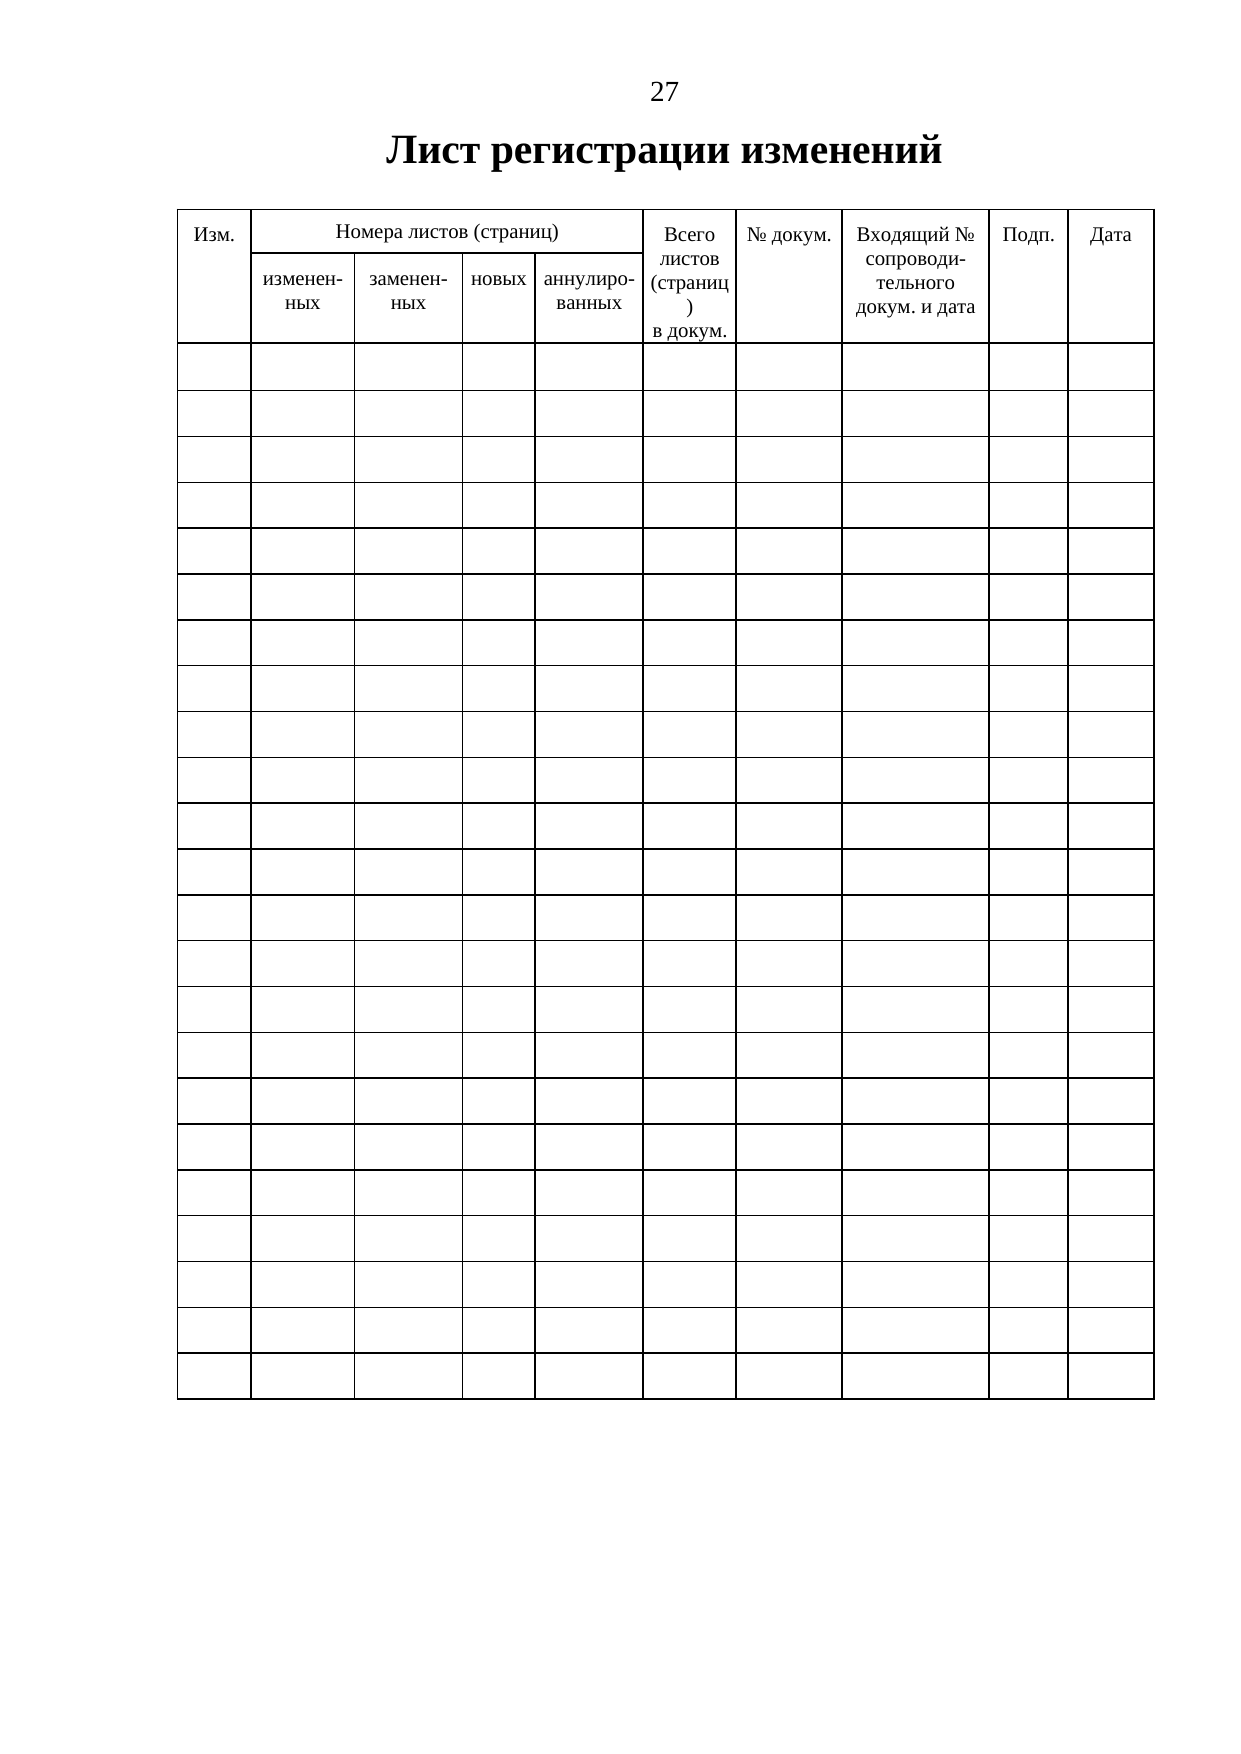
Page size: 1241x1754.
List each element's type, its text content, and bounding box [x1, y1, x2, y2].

table_cell [536, 483, 642, 527]
table_cell [1069, 850, 1153, 894]
table_cell [843, 758, 988, 802]
table_cell [1069, 437, 1153, 481]
table_cell [252, 621, 354, 665]
table_cell [252, 1079, 354, 1123]
table_cell [178, 1308, 250, 1352]
table_cell [463, 941, 534, 986]
table_cell [737, 1308, 841, 1352]
table_cell [737, 1033, 841, 1077]
table_cell [463, 987, 534, 1031]
table_header Подп. [990, 210, 1067, 342]
table_cell [990, 437, 1067, 481]
table_cell [536, 758, 642, 802]
table_header Дата [1069, 210, 1153, 342]
table_cell [178, 1262, 250, 1306]
table_cell [355, 1308, 462, 1352]
table_cell [355, 529, 462, 573]
table_cell [355, 1125, 462, 1169]
table_cell [252, 529, 354, 573]
table_cell [463, 1171, 534, 1215]
table_cell новых [463, 254, 534, 342]
table_cell [843, 804, 988, 848]
table_cell [355, 850, 462, 894]
table_cell [737, 1354, 841, 1398]
table_cell [737, 850, 841, 894]
table_cell [737, 758, 841, 802]
table_header Номера листов (страниц) [252, 210, 642, 252]
table_cell [737, 621, 841, 665]
table_cell [463, 758, 534, 802]
table_cell [178, 575, 250, 619]
table_cell [252, 437, 354, 481]
table_cell [1069, 1079, 1153, 1123]
table_cell [252, 483, 354, 527]
table_cell [536, 804, 642, 848]
table_cell [644, 575, 735, 619]
table_cell [644, 987, 735, 1031]
table_cell [178, 1354, 250, 1398]
table_cell [178, 1125, 250, 1169]
table_cell [1069, 391, 1153, 436]
table_cell [843, 850, 988, 894]
table_cell [990, 804, 1067, 848]
table_cell [990, 1308, 1067, 1352]
table_cell [178, 1171, 250, 1215]
table_cell [536, 1262, 642, 1306]
table_cell [990, 1262, 1067, 1306]
table_cell [536, 1079, 642, 1123]
table_cell [1069, 1354, 1153, 1398]
table_cell [536, 941, 642, 986]
table_cell [644, 1216, 735, 1261]
table_header Изм. [178, 210, 250, 342]
table_cell [644, 391, 735, 436]
table_cell [355, 575, 462, 619]
table_cell [1069, 896, 1153, 940]
table_cell [355, 344, 462, 390]
table_cell [737, 437, 841, 481]
table_cell [990, 529, 1067, 573]
table_cell [252, 804, 354, 848]
table_cell [843, 575, 988, 619]
table_cell [536, 712, 642, 756]
table_cell [990, 1125, 1067, 1169]
table_cell [737, 666, 841, 711]
table_cell [355, 987, 462, 1031]
table_cell [355, 896, 462, 940]
table_cell [252, 712, 354, 756]
table_cell [252, 1033, 354, 1077]
table_cell [536, 896, 642, 940]
table_cell [1069, 1216, 1153, 1261]
table_cell [843, 712, 988, 756]
table_cell [463, 896, 534, 940]
table_cell [1069, 941, 1153, 986]
table_cell [990, 575, 1067, 619]
table_cell [178, 483, 250, 527]
table_cell [644, 483, 735, 527]
table_cell [644, 437, 735, 481]
table_cell [644, 529, 735, 573]
table_cell [463, 483, 534, 527]
table_cell [252, 1171, 354, 1215]
table_cell [252, 896, 354, 940]
table_cell [737, 1125, 841, 1169]
table_cell [843, 344, 988, 390]
table_cell [355, 1354, 462, 1398]
table_cell [252, 1308, 354, 1352]
table_cell [737, 712, 841, 756]
table_cell [355, 1262, 462, 1306]
table_cell [644, 1125, 735, 1169]
table_cell [990, 850, 1067, 894]
table_cell [843, 1262, 988, 1306]
table_cell [536, 1354, 642, 1398]
table_cell [355, 1033, 462, 1077]
table_cell [1069, 1308, 1153, 1352]
table_cell [463, 666, 534, 711]
table_cell [463, 1308, 534, 1352]
table_cell [843, 666, 988, 711]
table_cell [644, 941, 735, 986]
table_cell [990, 1354, 1067, 1398]
table_cell [644, 1171, 735, 1215]
table_cell [463, 1262, 534, 1306]
table_cell [737, 575, 841, 619]
table_cell [178, 621, 250, 665]
table_cell [990, 391, 1067, 436]
table_cell [1069, 344, 1153, 390]
table_cell [1069, 1262, 1153, 1306]
table_cell [178, 1216, 250, 1261]
table_cell [252, 1354, 354, 1398]
table_cell заменен- ных [355, 254, 462, 342]
table_cell [644, 758, 735, 802]
table_cell [737, 941, 841, 986]
table_cell [737, 804, 841, 848]
table_cell [737, 344, 841, 390]
table_cell [1069, 758, 1153, 802]
table_cell [843, 941, 988, 986]
table_cell [990, 621, 1067, 665]
table_cell [737, 1171, 841, 1215]
table_cell [252, 391, 354, 436]
table_cell [178, 758, 250, 802]
table_cell [463, 621, 534, 665]
table_cell [644, 344, 735, 390]
table_cell [355, 1079, 462, 1123]
table_cell [463, 1216, 534, 1261]
table_cell [843, 529, 988, 573]
table_cell [355, 437, 462, 481]
table_cell [990, 712, 1067, 756]
table_cell [463, 804, 534, 848]
table_cell [178, 1079, 250, 1123]
table_cell [843, 391, 988, 436]
table_cell [1069, 483, 1153, 527]
table_cell [178, 896, 250, 940]
table_cell [990, 1171, 1067, 1215]
table_cell [990, 758, 1067, 802]
table_cell [536, 1308, 642, 1352]
table_cell [644, 1354, 735, 1398]
table_cell [252, 758, 354, 802]
table_cell [252, 344, 354, 390]
table_cell [990, 987, 1067, 1031]
table_cell [737, 896, 841, 940]
table_cell [737, 483, 841, 527]
table_cell [644, 804, 735, 848]
subtitle Лист регистрации изменений [177, 124, 1152, 172]
table_cell [737, 529, 841, 573]
table_cell [536, 529, 642, 573]
table_cell [252, 1262, 354, 1306]
table_cell [990, 666, 1067, 711]
table_cell [252, 941, 354, 986]
table_cell [463, 529, 534, 573]
table_cell [644, 1033, 735, 1077]
table_cell [252, 850, 354, 894]
table_cell [644, 712, 735, 756]
table_cell [536, 437, 642, 481]
table_cell [355, 1216, 462, 1261]
table_cell [536, 1125, 642, 1169]
table_cell [843, 1308, 988, 1352]
table_cell [1069, 621, 1153, 665]
table_cell [536, 1216, 642, 1261]
table_cell [1069, 529, 1153, 573]
table_cell [737, 987, 841, 1031]
table_cell [252, 666, 354, 711]
table_cell [536, 1033, 642, 1077]
table_cell [644, 1079, 735, 1123]
table_cell [536, 850, 642, 894]
table_cell [463, 437, 534, 481]
table_cell [536, 987, 642, 1031]
table_cell [843, 987, 988, 1031]
table_cell [990, 1079, 1067, 1123]
table_cell [178, 987, 250, 1031]
table_cell [990, 344, 1067, 390]
table_cell [536, 666, 642, 711]
table_cell [990, 1033, 1067, 1077]
table_cell [843, 1079, 988, 1123]
table_cell [355, 941, 462, 986]
table_cell [355, 1171, 462, 1215]
table_cell [990, 896, 1067, 940]
table_cell аннулиро- ванных [536, 254, 642, 342]
table_cell [990, 1216, 1067, 1261]
table_cell изменен- ных [252, 254, 354, 342]
table_cell [843, 1354, 988, 1398]
table_cell [463, 1079, 534, 1123]
table_cell [644, 1262, 735, 1306]
table_cell [178, 941, 250, 986]
table_cell [843, 621, 988, 665]
table_cell [252, 1125, 354, 1169]
table_cell [355, 621, 462, 665]
table_cell [463, 850, 534, 894]
table_cell [843, 1216, 988, 1261]
table_cell [843, 1171, 988, 1215]
table_cell [737, 1262, 841, 1306]
table_cell [737, 1216, 841, 1261]
table_cell [178, 850, 250, 894]
table_cell [178, 666, 250, 711]
table_cell [355, 391, 462, 436]
table_cell [737, 391, 841, 436]
table_cell [1069, 1125, 1153, 1169]
table_cell [1069, 575, 1153, 619]
table_cell [463, 712, 534, 756]
table_cell [355, 666, 462, 711]
table_cell [990, 941, 1067, 986]
table_cell [536, 621, 642, 665]
table_cell [644, 621, 735, 665]
table_cell [355, 804, 462, 848]
table_cell [178, 804, 250, 848]
table_cell [463, 1125, 534, 1169]
table_cell [1069, 666, 1153, 711]
table_cell [536, 391, 642, 436]
table_cell [463, 1033, 534, 1077]
table_cell [355, 712, 462, 756]
table_cell [843, 437, 988, 481]
table_cell [178, 391, 250, 436]
table_cell [463, 344, 534, 390]
table_cell [990, 483, 1067, 527]
table_cell [1069, 804, 1153, 848]
table_header Всего листов (страниц) в докум. [644, 210, 735, 342]
table_header Входящий № сопроводи- тельного докум. и дата [843, 210, 988, 342]
table_cell [536, 344, 642, 390]
table_cell [843, 896, 988, 940]
table_cell [1069, 1171, 1153, 1215]
table_cell [1069, 712, 1153, 756]
table_cell [355, 483, 462, 527]
table_cell [178, 437, 250, 481]
table_cell [178, 1033, 250, 1077]
table_cell [252, 987, 354, 1031]
table_cell [1069, 1033, 1153, 1077]
table_cell [737, 1079, 841, 1123]
table_cell [843, 483, 988, 527]
table_header № докум. [737, 210, 841, 342]
table_cell [536, 575, 642, 619]
table_cell [644, 1308, 735, 1352]
table_cell [178, 344, 250, 390]
table_cell [536, 1171, 642, 1215]
table_cell [463, 391, 534, 436]
table_cell [355, 758, 462, 802]
table_cell [178, 712, 250, 756]
table_cell [644, 666, 735, 711]
table_cell [1069, 987, 1153, 1031]
table_cell [843, 1125, 988, 1169]
table_cell [463, 575, 534, 619]
table_cell [644, 850, 735, 894]
table_cell [843, 1033, 988, 1077]
table_cell [252, 1216, 354, 1261]
table_cell [178, 529, 250, 573]
table_cell [252, 575, 354, 619]
table_cell [463, 1354, 534, 1398]
table_cell [644, 896, 735, 940]
